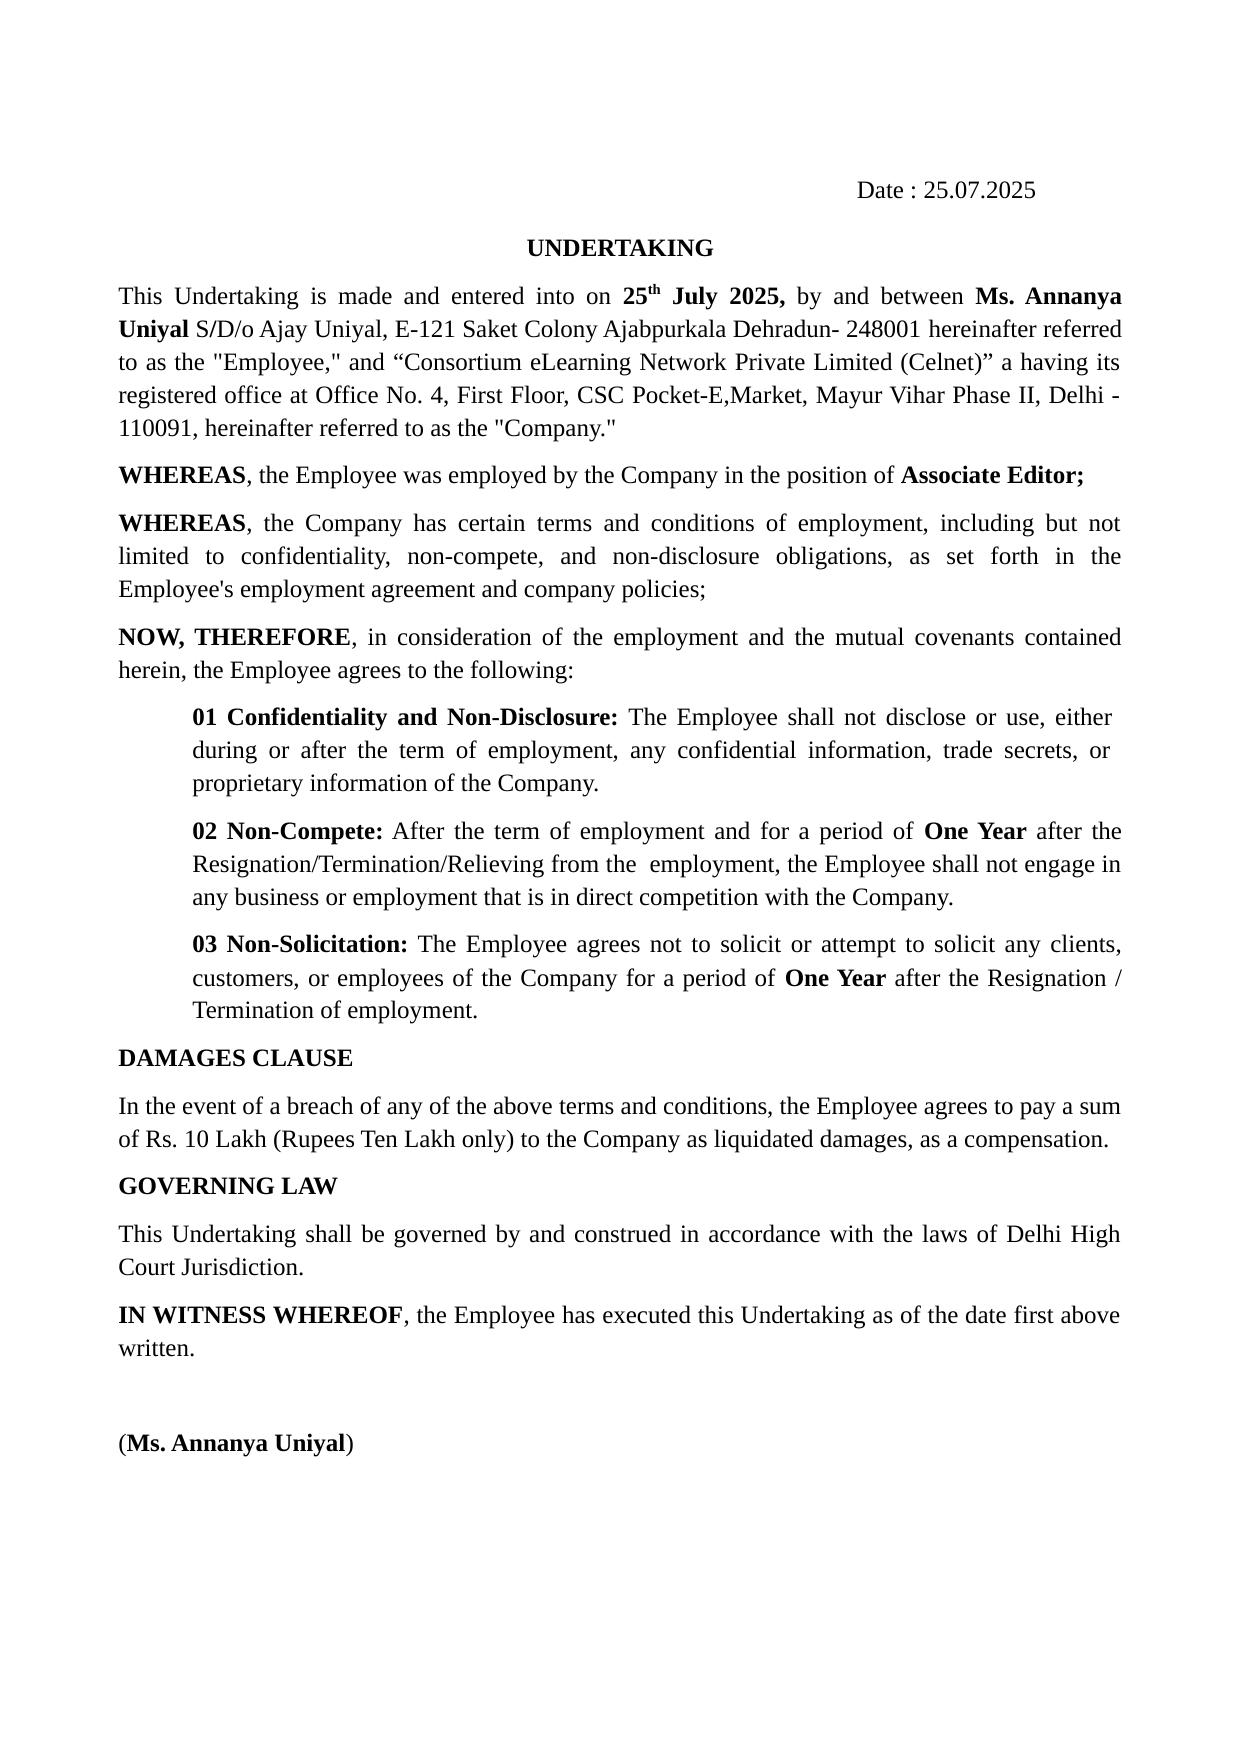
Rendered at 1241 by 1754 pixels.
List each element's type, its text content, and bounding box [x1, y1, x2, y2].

text UNDERTAKING [118, 233, 1122, 262]
text WHEREAS, the Employee was employed by the Company in the position of Associate Editor; [118, 460, 1122, 489]
text This Undertaking is made and entered into on 25th July 2025, by and between Ms. Annanya Uniyal S/D/o Ajay Uniyal, E-121 Saket Colony Ajabpurkala Dehradun- 248001 hereinafter referred to as the "Employee," and “Consortium eLearning Network Private Limited (Celnet)” a having its registered office at Office No. 4, First Floor, CSC Pocket-E,Market, Mayur Vihar Phase II, Delhi - 110091, hereinafter referred to as the "Company." [118, 281, 1122, 442]
text DAMAGES CLAUSE [118, 1043, 1122, 1072]
list 02 Non-Compete: After the term of employment and for a period of One Year after the Resignation/Termination/Relieving from the employment, the Employee shall not engage in any business or employment that is in direct competition with the Company. [162, 816, 1122, 911]
text NOW, THEREFORE, in consideration of the employment and the mutual covenants contained herein, the Employee agrees to the following: [118, 622, 1122, 683]
text GOVERNING LAW [118, 1171, 1122, 1200]
text 01 Confidentiality and Non-Disclosure: The Employee shall not disclose or use, either during or after the term of employment, any confidential information, trade secrets, or proprietary information of the Company. [118, 702, 1122, 797]
text This Undertaking shall be governed by and construed in accordance with the laws of Delhi High Court Jurisdiction. [118, 1219, 1122, 1281]
text In the event of a breach of any of the above terms and conditions, the Employee agrees to pay a sum of Rs. 10 Lakh (Rupees Ten Lakh only) to the Company as liquidated damages, as a compensation. [118, 1091, 1122, 1153]
text Date : 25.07.2025 [118, 176, 1122, 204]
text (Ms. Annanya Uniyal) [118, 1428, 1122, 1457]
text IN WITNESS WHEREOF, the Employee has executed this Undertaking as of the date first above written. [118, 1300, 1122, 1361]
text WHEREAS, the Company has certain terms and conditions of employment, including but not limited to confidentiality, non-compete, and non-disclosure obligations, as set forth in the Employee's employment agreement and company policies; [118, 508, 1122, 603]
list 03 Non-Solicitation: The Employee agrees not to solicit or attempt to solicit any clients, customers, or employees of the Company for a period of One Year after the Resignation / Termination of employment. [162, 929, 1122, 1024]
